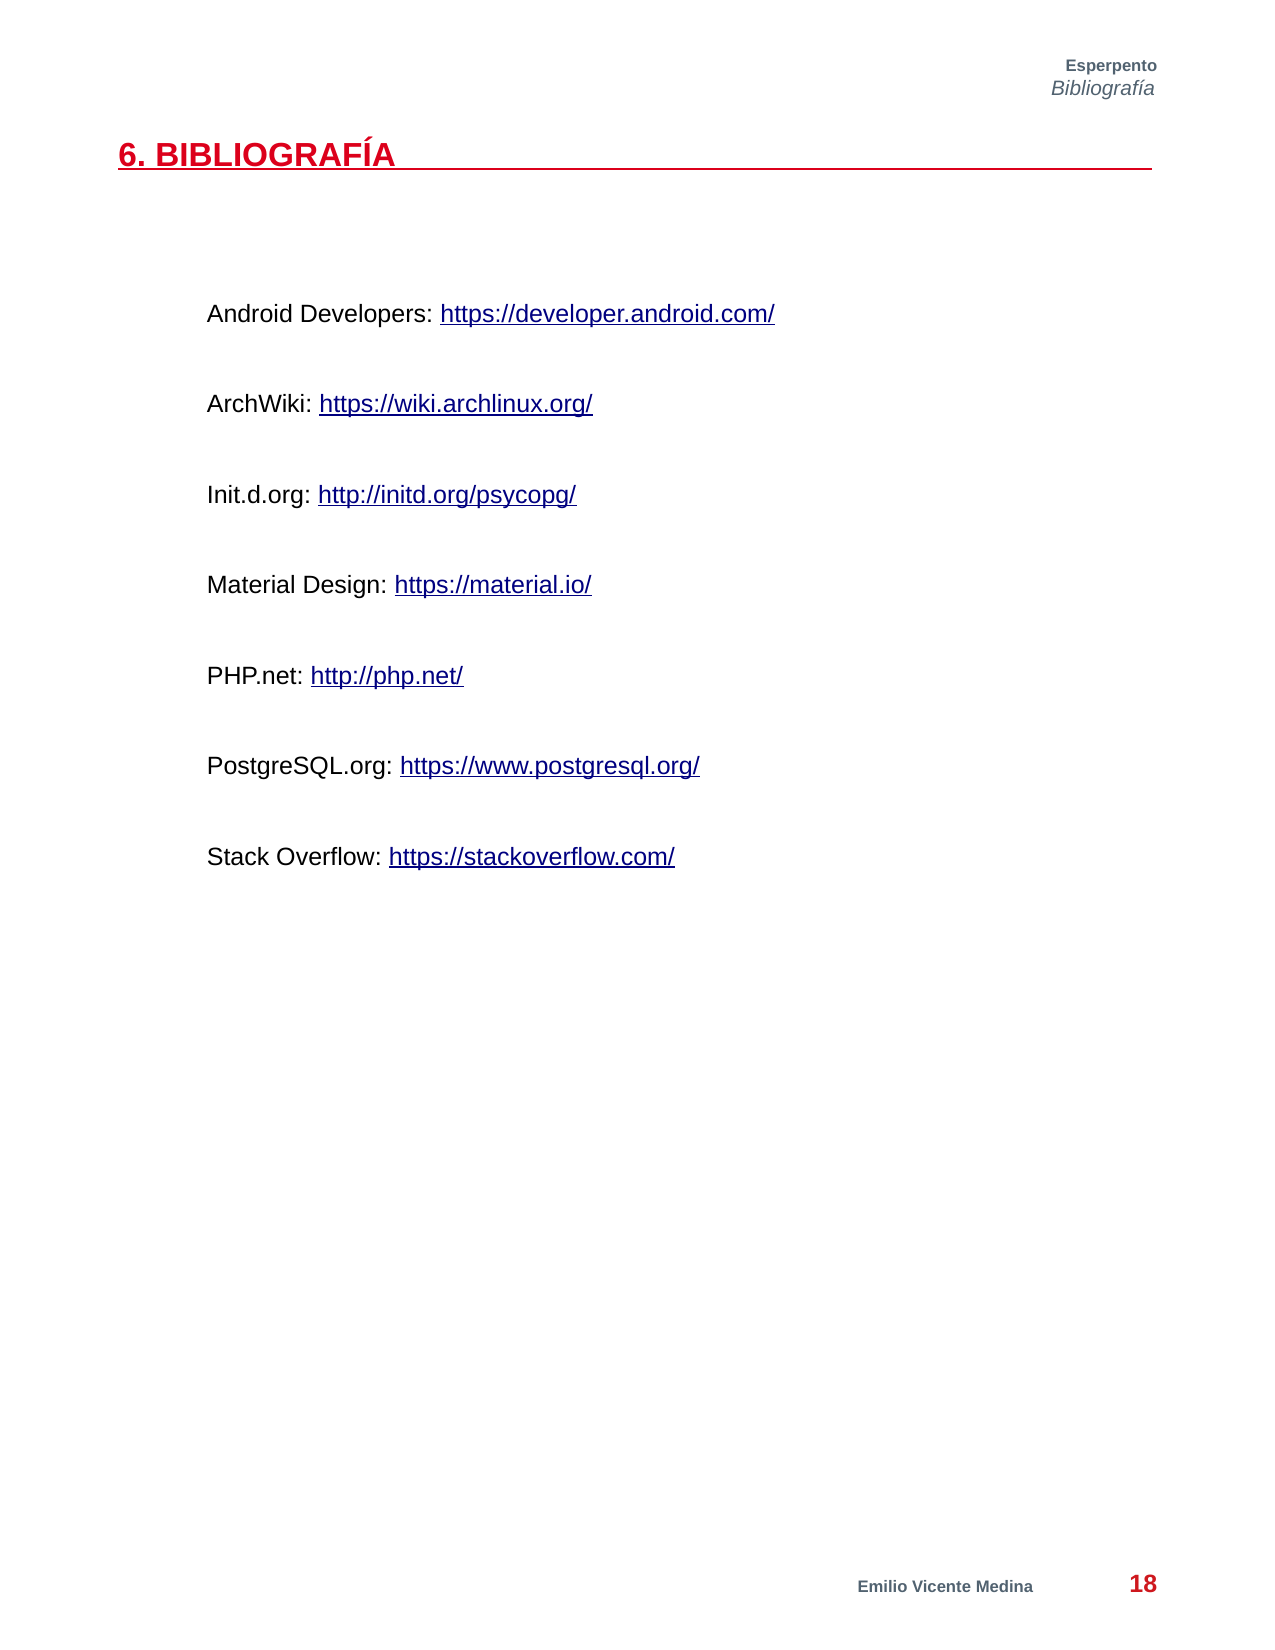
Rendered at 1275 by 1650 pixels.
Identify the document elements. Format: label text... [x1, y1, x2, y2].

text ArchWiki: https://wiki.archlinux.org/ [118, 389, 1157, 418]
text Init.d.org: http://initd.org/psycopg/ [118, 480, 1157, 509]
text Android Developers: https://developer.android.com/ [118, 299, 1157, 328]
text Bibliografía [118, 75, 1157, 99]
text PostgreSQL.org: https://www.postgresql.org/ [118, 751, 1157, 780]
text Material Design: https://material.io/ [118, 570, 1157, 599]
title 6. Bibliografía [118, 135, 1157, 173]
text PHP.net: http://php.net/ [118, 661, 1157, 689]
text Stack Overflow: https://stackoverflow.com/ [118, 842, 1157, 870]
text Esperpento [118, 56, 1157, 75]
